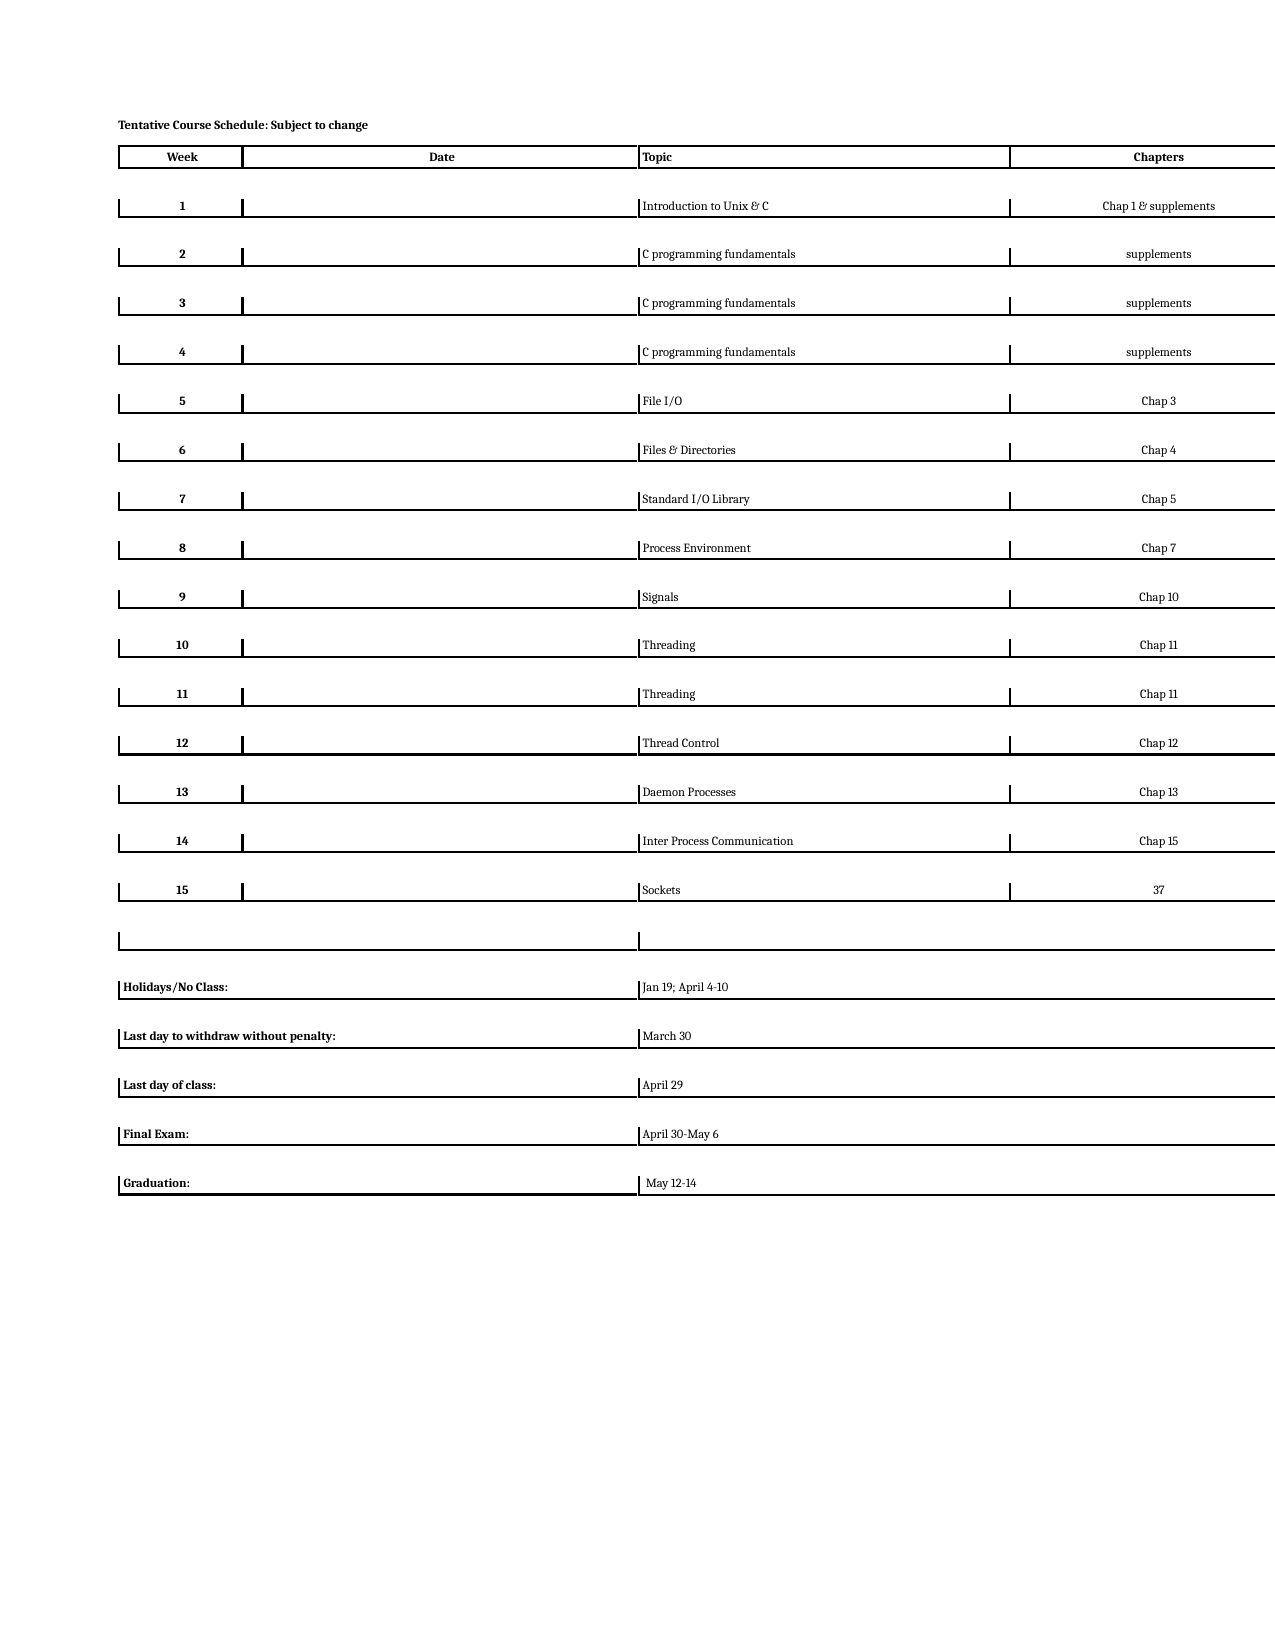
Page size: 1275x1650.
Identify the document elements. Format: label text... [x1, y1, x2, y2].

table_cell [638, 853, 1009, 883]
table_cell Threading [640, 688, 1009, 705]
table_cell [241, 609, 637, 638]
table_cell [118, 1146, 637, 1176]
table_cell [638, 658, 1009, 687]
table_cell [638, 1049, 1275, 1078]
table_cell [244, 443, 637, 460]
table_cell [638, 365, 1009, 394]
table_cell Signals [640, 590, 1009, 607]
table_cell Introduction to Unix & C [640, 199, 1009, 216]
table_cell 3 [120, 297, 241, 314]
table_cell [244, 297, 637, 314]
table_cell [1009, 511, 1275, 541]
table_cell 6 [120, 443, 241, 460]
table_cell May 12-14 [640, 1176, 1275, 1194]
table_cell Chap 1 & supplements [1011, 199, 1275, 216]
table_cell [241, 511, 637, 541]
table_cell [118, 707, 241, 736]
table_cell Chap 3 [1011, 394, 1275, 412]
table_cell [1009, 414, 1275, 443]
table_cell 5 [120, 394, 241, 412]
table_cell [638, 511, 1009, 541]
table_cell [638, 902, 1009, 932]
table_cell 1 [120, 199, 241, 216]
table_cell [638, 560, 1009, 590]
table_cell [1009, 316, 1275, 345]
table_cell 4 [120, 345, 241, 363]
table_cell Threading [640, 639, 1009, 656]
table_cell [244, 834, 637, 851]
table_cell [244, 590, 637, 607]
table_cell [638, 1098, 1275, 1127]
table_cell 15 [120, 883, 241, 900]
table_cell [118, 414, 241, 443]
table_cell [118, 462, 241, 492]
text Tentative Course Schedule: Subject to change [118, 118, 1157, 132]
table_cell [118, 1196, 637, 1225]
table_cell [1009, 365, 1275, 394]
table_cell [244, 883, 637, 900]
table_cell Last day of class: [120, 1078, 637, 1096]
table_cell Holidays/No Class: [120, 981, 637, 998]
table_cell [244, 492, 637, 509]
table_cell [244, 639, 637, 656]
table_cell [638, 951, 1275, 981]
table_cell Inter Process Communication [640, 834, 1009, 851]
table_cell [241, 756, 637, 785]
table_cell [638, 1146, 1275, 1176]
table_cell Final Exam: [120, 1127, 637, 1144]
table_cell [1009, 707, 1275, 736]
table_cell [1009, 218, 1275, 248]
table_cell [118, 951, 637, 981]
table_cell Daemon Processes [640, 785, 1009, 802]
table_cell [638, 462, 1009, 492]
table_cell Chap 7 [1011, 541, 1275, 558]
table_cell [1009, 902, 1275, 932]
table_cell [638, 756, 1009, 785]
table_header Chapters [1011, 147, 1275, 167]
table_cell C programming fundamentals [640, 297, 1009, 314]
table_cell supplements [1011, 345, 1275, 363]
table_cell Files & Directories [640, 443, 1009, 460]
table_cell C programming fundamentals [640, 345, 1009, 363]
table_cell Chap 15 [1011, 834, 1275, 851]
table_cell [638, 316, 1009, 345]
table_cell [1009, 853, 1275, 883]
table_header Topic [640, 147, 1009, 167]
table_cell [241, 462, 637, 492]
table_cell [1009, 609, 1275, 638]
table_cell [1009, 756, 1275, 785]
table_cell Chap 5 [1011, 492, 1275, 509]
table_cell [638, 804, 1009, 834]
table_cell [244, 785, 637, 802]
table_cell [1009, 462, 1275, 492]
table_cell [638, 707, 1009, 736]
table_cell [1009, 658, 1275, 687]
table_cell [1009, 560, 1275, 590]
table_cell [118, 560, 241, 590]
table_cell Chap 4 [1011, 443, 1275, 460]
table_cell Standard I/O Library [640, 492, 1009, 509]
table_cell April 29 [640, 1078, 1275, 1096]
table_cell [118, 316, 241, 345]
table_cell Jan 19; April 4-10 [640, 981, 1275, 998]
table_cell [244, 199, 637, 216]
table_cell 11 [120, 688, 241, 705]
table_cell [118, 853, 241, 883]
table_cell [241, 414, 637, 443]
table_cell 13 [120, 785, 241, 802]
table_cell [241, 365, 637, 394]
table_cell [638, 267, 1009, 297]
table_cell supplements [1011, 248, 1275, 265]
table_cell [244, 248, 637, 265]
table_header Date [244, 147, 637, 167]
table_cell [638, 1000, 1275, 1029]
table_cell [118, 218, 241, 248]
table_cell [241, 218, 637, 248]
table_cell Graduation: [120, 1176, 637, 1193]
table_header [118, 169, 241, 199]
table_cell 7 [120, 492, 241, 509]
table_cell 8 [120, 541, 241, 558]
table_cell [118, 756, 241, 785]
table_cell [638, 609, 1009, 638]
table_cell [118, 267, 241, 297]
table_cell Sockets [640, 883, 1009, 900]
table_cell [1009, 804, 1275, 834]
table_cell April 30-May 6 [640, 1127, 1275, 1144]
table_cell Chap 13 [1011, 785, 1275, 802]
table_cell [241, 658, 637, 687]
table_cell [241, 707, 637, 736]
table_cell [244, 736, 637, 753]
table_cell [241, 902, 637, 932]
table_cell 2 [120, 248, 241, 265]
table_cell [244, 394, 637, 412]
table_cell [244, 345, 637, 363]
table_cell File I/O [640, 394, 1009, 412]
table_cell 14 [120, 834, 241, 851]
table_cell [638, 1196, 1275, 1225]
table_cell [118, 658, 241, 687]
table_cell [244, 541, 637, 558]
table_cell 9 [120, 590, 241, 607]
table_cell [118, 804, 241, 834]
table_cell Chap 10 [1011, 590, 1275, 607]
table_header [241, 169, 637, 199]
table_cell [118, 365, 241, 394]
table_cell 37 [1011, 883, 1275, 900]
table_cell supplements [1011, 297, 1275, 314]
table_cell [241, 560, 637, 590]
table_cell Process Environment [640, 541, 1009, 558]
table_cell [244, 688, 637, 705]
table_cell [118, 1098, 637, 1127]
table_cell Chap 12 [1011, 736, 1275, 753]
table_cell [118, 511, 241, 541]
table_cell [118, 1049, 637, 1078]
table_cell Chap 11 [1011, 639, 1275, 656]
table_cell [241, 316, 637, 345]
table_cell 10 [120, 639, 241, 656]
table_cell [118, 1000, 637, 1029]
table_cell Thread Control [640, 736, 1009, 753]
table_cell [640, 932, 1275, 949]
table_cell [118, 902, 241, 932]
table_cell [638, 414, 1009, 443]
table_cell [638, 218, 1009, 248]
table_cell Last day to withdraw without penalty: [120, 1029, 637, 1047]
table_cell Chap 11 [1011, 688, 1275, 705]
table_cell [241, 267, 637, 297]
table_header [638, 169, 1009, 199]
table_cell [241, 853, 637, 883]
table_cell [118, 609, 241, 638]
table_cell [1009, 267, 1275, 297]
table_header [1009, 169, 1275, 199]
table_cell [241, 804, 637, 834]
table_cell C programming fundamentals [640, 248, 1009, 265]
table_cell [120, 932, 637, 949]
table_cell March 30 [640, 1029, 1275, 1047]
table_header Week [120, 147, 241, 167]
table_cell 12 [120, 736, 241, 753]
